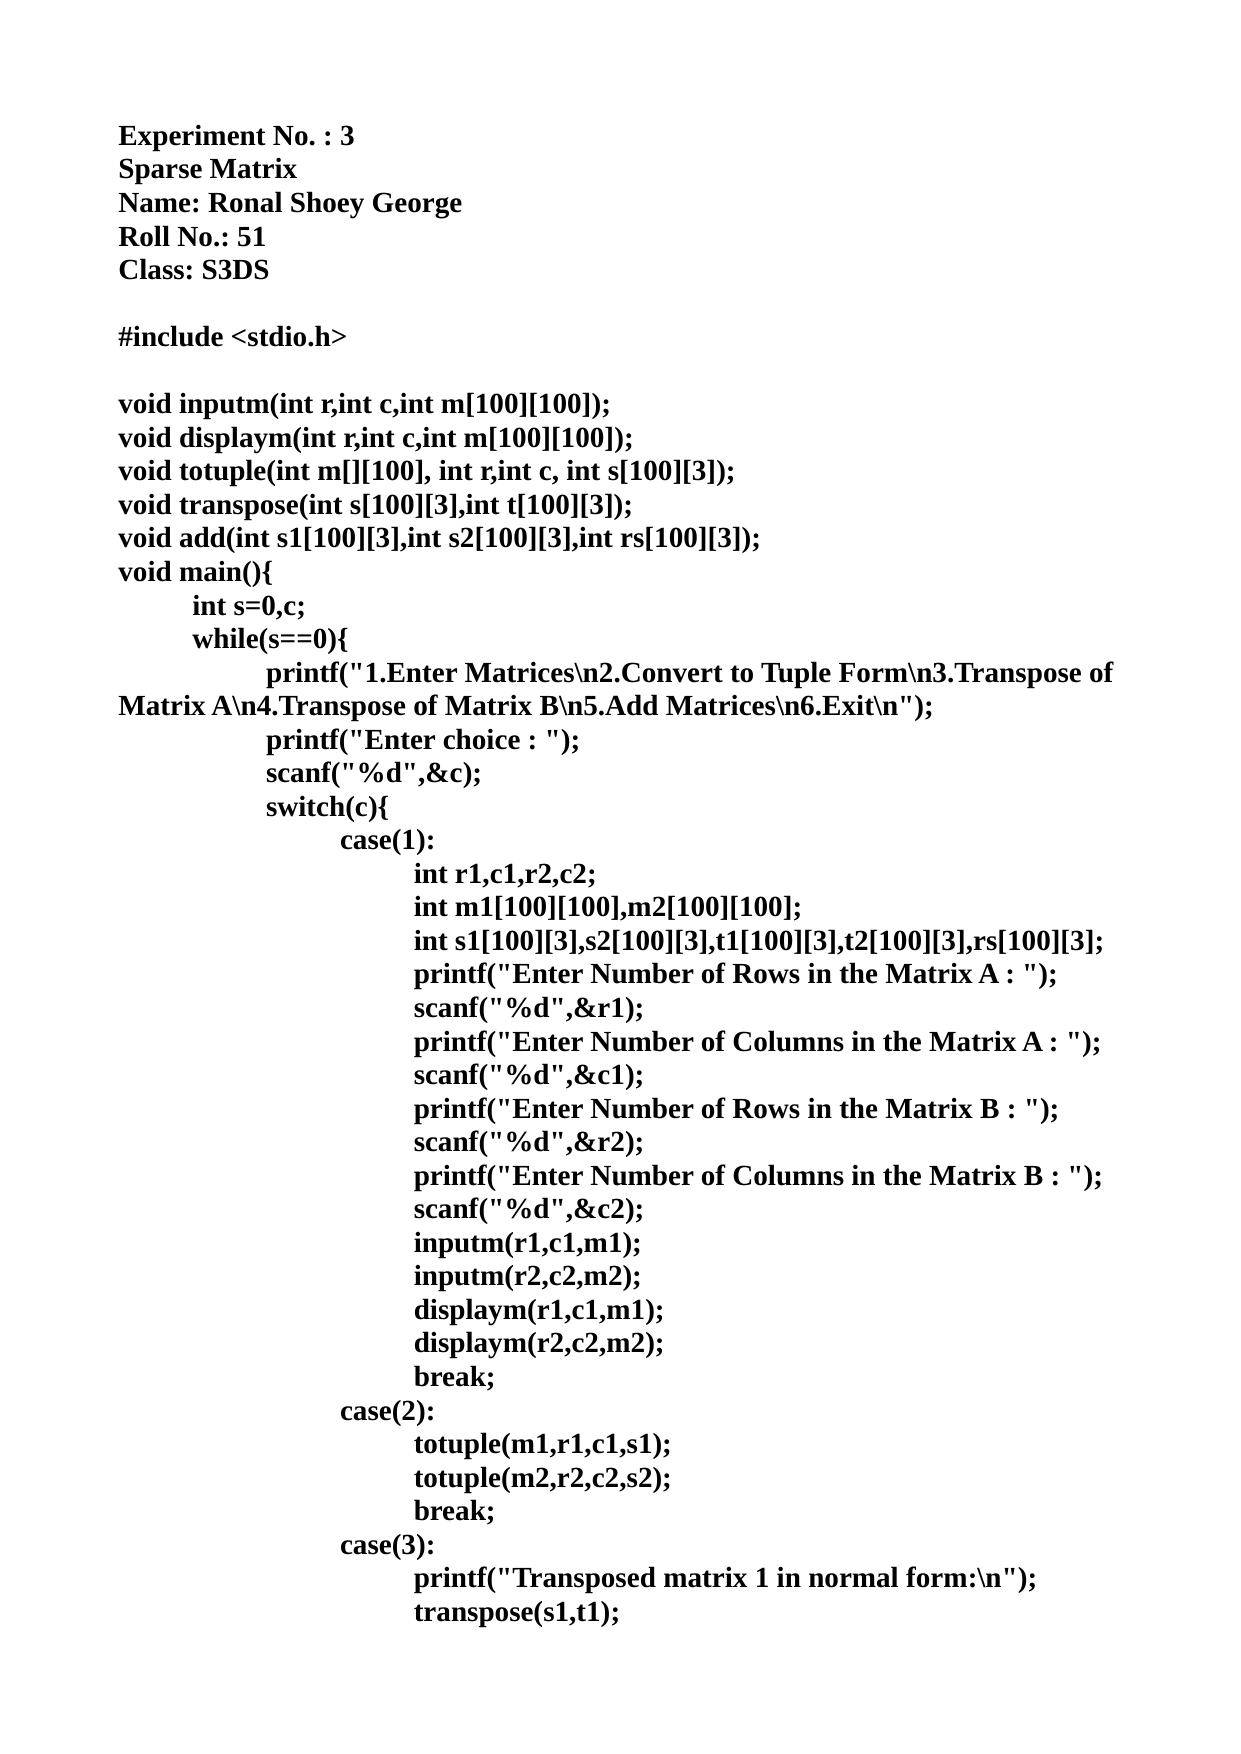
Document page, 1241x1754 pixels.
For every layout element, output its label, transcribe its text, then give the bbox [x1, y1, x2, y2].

text scanf("%d",&c); [118, 755, 1122, 789]
text Class: S3DS [118, 252, 1122, 286]
text printf("Enter Number of Rows in the Matrix B : "); [118, 1091, 1122, 1124]
text transpose(s1,t1); [118, 1594, 1122, 1627]
text while(s==0){ [118, 621, 1122, 655]
text switch(c){ [118, 789, 1122, 822]
text printf("1.Enter Matrices\n2.Convert to Tuple Form\n3.Transpose of Matrix A\n4.Transpose of Matrix B\n5.Add Matrices\n6.Exit\n"); [118, 655, 1122, 722]
text scanf("%d",&r1); [118, 990, 1122, 1024]
text totuple(m2,r2,c2,s2); [118, 1460, 1122, 1493]
text int r1,c1,r2,c2; [118, 856, 1122, 889]
text int s=0,c; [118, 588, 1122, 621]
text break; [118, 1493, 1122, 1527]
text void inputm(int r,int c,int m[100][100]); [118, 386, 1122, 420]
text Experiment No. : 3 [118, 118, 1122, 152]
text Name: Ronal Shoey George [118, 185, 1122, 219]
text printf("Enter choice : "); [118, 722, 1122, 755]
text int m1[100][100],m2[100][100]; [118, 889, 1122, 923]
text break; [118, 1359, 1122, 1393]
text printf("Enter Number of Rows in the Matrix A : "); [118, 957, 1122, 990]
text printf("Enter Number of Columns in the Matrix A : "); [118, 1024, 1122, 1057]
text printf("Enter Number of Columns in the Matrix B : "); [118, 1158, 1122, 1191]
text void transpose(int s[100][3],int t[100][3]); [118, 487, 1122, 521]
text inputm(r1,c1,m1); [118, 1225, 1122, 1258]
text scanf("%d",&c1); [118, 1057, 1122, 1091]
text scanf("%d",&c2); [118, 1191, 1122, 1225]
text int s1[100][3],s2[100][3],t1[100][3],t2[100][3],rs[100][3]; [118, 923, 1122, 957]
text void displaym(int r,int c,int m[100][100]); [118, 420, 1122, 453]
text totuple(m1,r1,c1,s1); [118, 1426, 1122, 1460]
text Sparse Matrix [118, 152, 1122, 185]
text inputm(r2,c2,m2); [118, 1258, 1122, 1292]
text case(1): [118, 822, 1122, 856]
text #include <stdio.h> [118, 319, 1122, 353]
text displaym(r1,c1,m1); [118, 1292, 1122, 1326]
text void main(){ [118, 554, 1122, 588]
text void add(int s1[100][3],int s2[100][3],int rs[100][3]); [118, 521, 1122, 554]
text printf("Transposed matrix 1 in normal form:\n"); [118, 1560, 1122, 1594]
text displaym(r2,c2,m2); [118, 1326, 1122, 1359]
text case(2): [118, 1393, 1122, 1426]
text scanf("%d",&r2); [118, 1124, 1122, 1158]
text case(3): [118, 1527, 1122, 1560]
text Roll No.: 51 [118, 219, 1122, 252]
text void totuple(int m[][100], int r,int c, int s[100][3]); [118, 453, 1122, 487]
